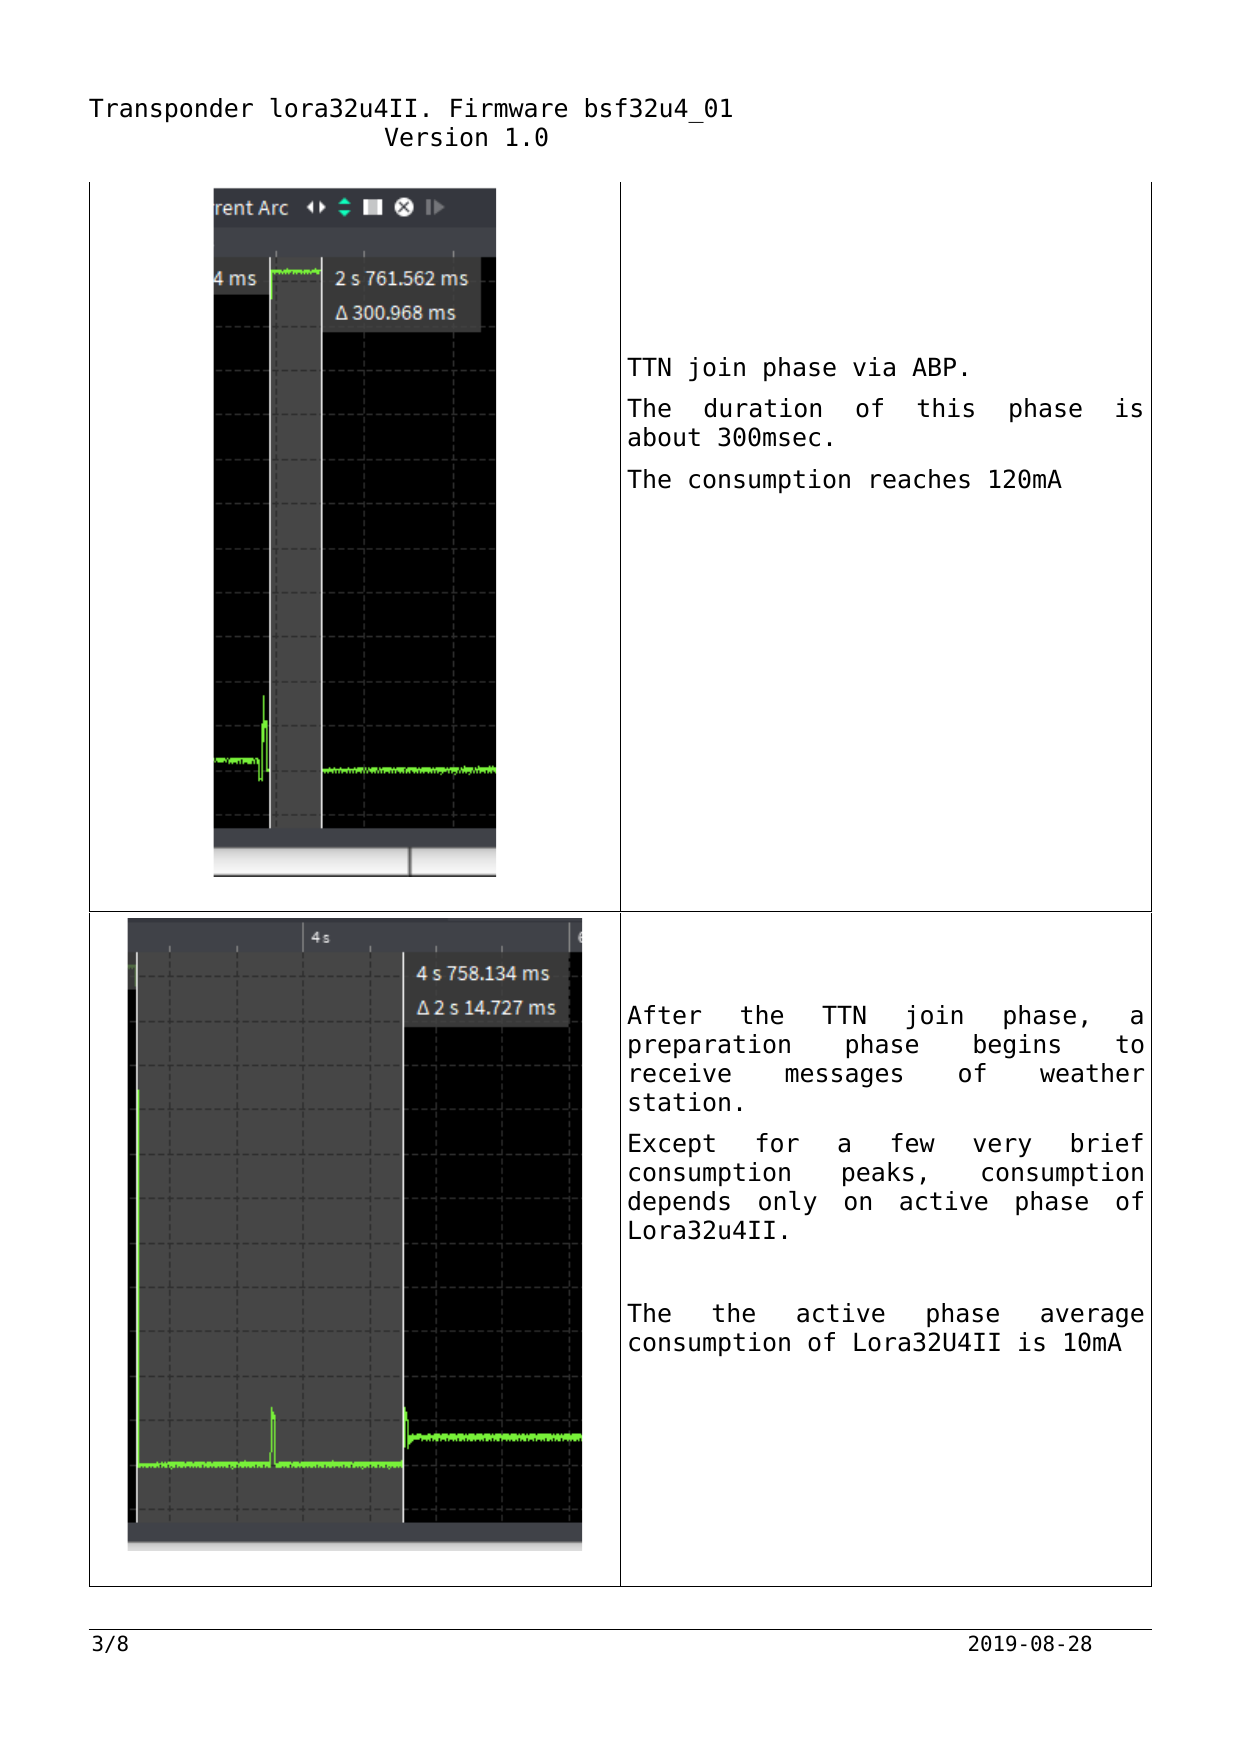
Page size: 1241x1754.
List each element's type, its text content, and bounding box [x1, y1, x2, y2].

table_cell TTN join phase via ABP. The duration of this phase is about 300msec. The consumption reaches 120mA [621, 182, 1151, 911]
picture [213, 187, 497, 877]
table_cell [90, 913, 620, 1586]
picture [127, 918, 583, 1551]
table_cell [90, 182, 620, 911]
table_cell After the TTN join phase, a preparation phase begins to receive messages of weather station. Except for a few very brief consumption peaks, consumption depends only on active phase of Lora32u4II. The the active phase average consumption of Lora32U4II is 10mA [621, 913, 1151, 1586]
